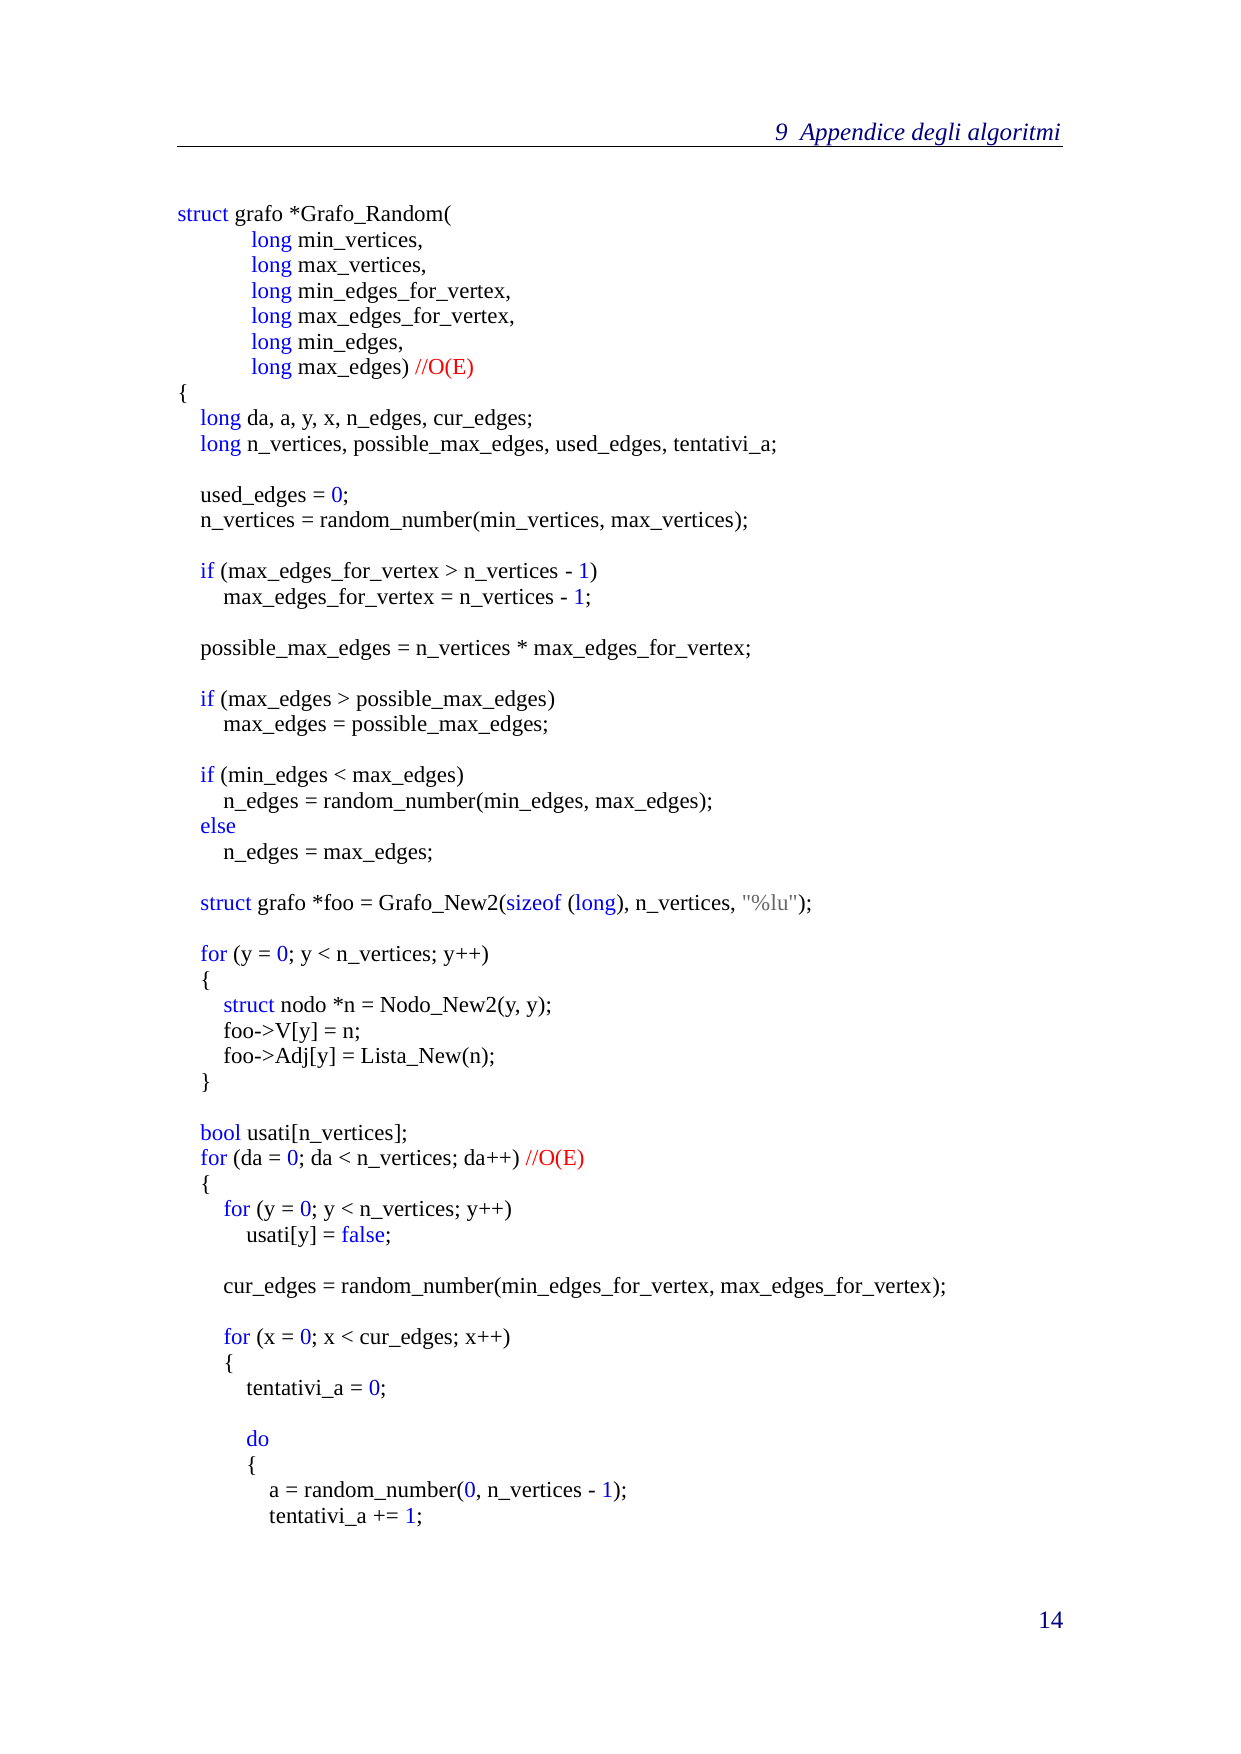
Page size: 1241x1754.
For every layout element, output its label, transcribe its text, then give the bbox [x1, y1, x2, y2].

text { [177, 967, 1063, 992]
text long min_edges_for_vertex, [177, 277, 1063, 303]
text max_edges_for_vertex = n_vertices - 1; [177, 584, 1063, 609]
text else [177, 813, 1063, 839]
text used_edges = 0; [177, 482, 1063, 507]
text if (min_edges < max_edges) [177, 762, 1063, 788]
text long max_edges_for_vertex, [177, 303, 1063, 328]
text for (da = 0; da < n_vertices; da++) //O(E) [177, 1145, 1063, 1171]
text foo->V[y] = n; [177, 1018, 1063, 1043]
text struct grafo *Grafo_Random( [177, 201, 1063, 226]
text struct nodo *n = Nodo_New2(y, y); [177, 992, 1063, 1018]
text max_edges = possible_max_edges; [177, 711, 1063, 737]
text do [177, 1426, 1063, 1451]
text for (y = 0; y < n_vertices; y++) [177, 1196, 1063, 1222]
text usati[y] = false; [177, 1222, 1063, 1247]
text n_vertices = random_number(min_vertices, max_vertices); [177, 507, 1063, 533]
text } [177, 1069, 1063, 1094]
text possible_max_edges = n_vertices * max_edges_for_vertex; [177, 635, 1063, 660]
text foo->Adj[y] = Lista_New(n); [177, 1043, 1063, 1069]
text long min_edges, [177, 328, 1063, 354]
text { [177, 379, 1063, 405]
text a = random_number(0, n_vertices - 1); [177, 1477, 1063, 1502]
text struct grafo *foo = Grafo_New2(sizeof (long), n_vertices, "%lu"); [177, 890, 1063, 916]
text long da, a, y, x, n_edges, cur_edges; [177, 405, 1063, 431]
text n_edges = max_edges; [177, 839, 1063, 864]
text { [177, 1349, 1063, 1375]
text if (max_edges_for_vertex > n_vertices - 1) [177, 558, 1063, 584]
text for (x = 0; x < cur_edges; x++) [177, 1324, 1063, 1349]
text tentativi_a = 0; [177, 1375, 1063, 1400]
text cur_edges = random_number(min_edges_for_vertex, max_edges_for_vertex); [177, 1273, 1063, 1298]
text n_edges = random_number(min_edges, max_edges); [177, 788, 1063, 813]
text long min_vertices, [177, 226, 1063, 252]
text if (max_edges > possible_max_edges) [177, 686, 1063, 711]
text long n_vertices, possible_max_edges, used_edges, tentativi_a; [177, 431, 1063, 456]
text for (y = 0; y < n_vertices; y++) [177, 941, 1063, 967]
text tentativi_a += 1; [177, 1502, 1063, 1528]
text long max_vertices, [177, 252, 1063, 277]
text bool usati[n_vertices]; [177, 1120, 1063, 1145]
text long max_edges) //O(E) [177, 354, 1063, 379]
text { [177, 1171, 1063, 1196]
text { [177, 1451, 1063, 1477]
